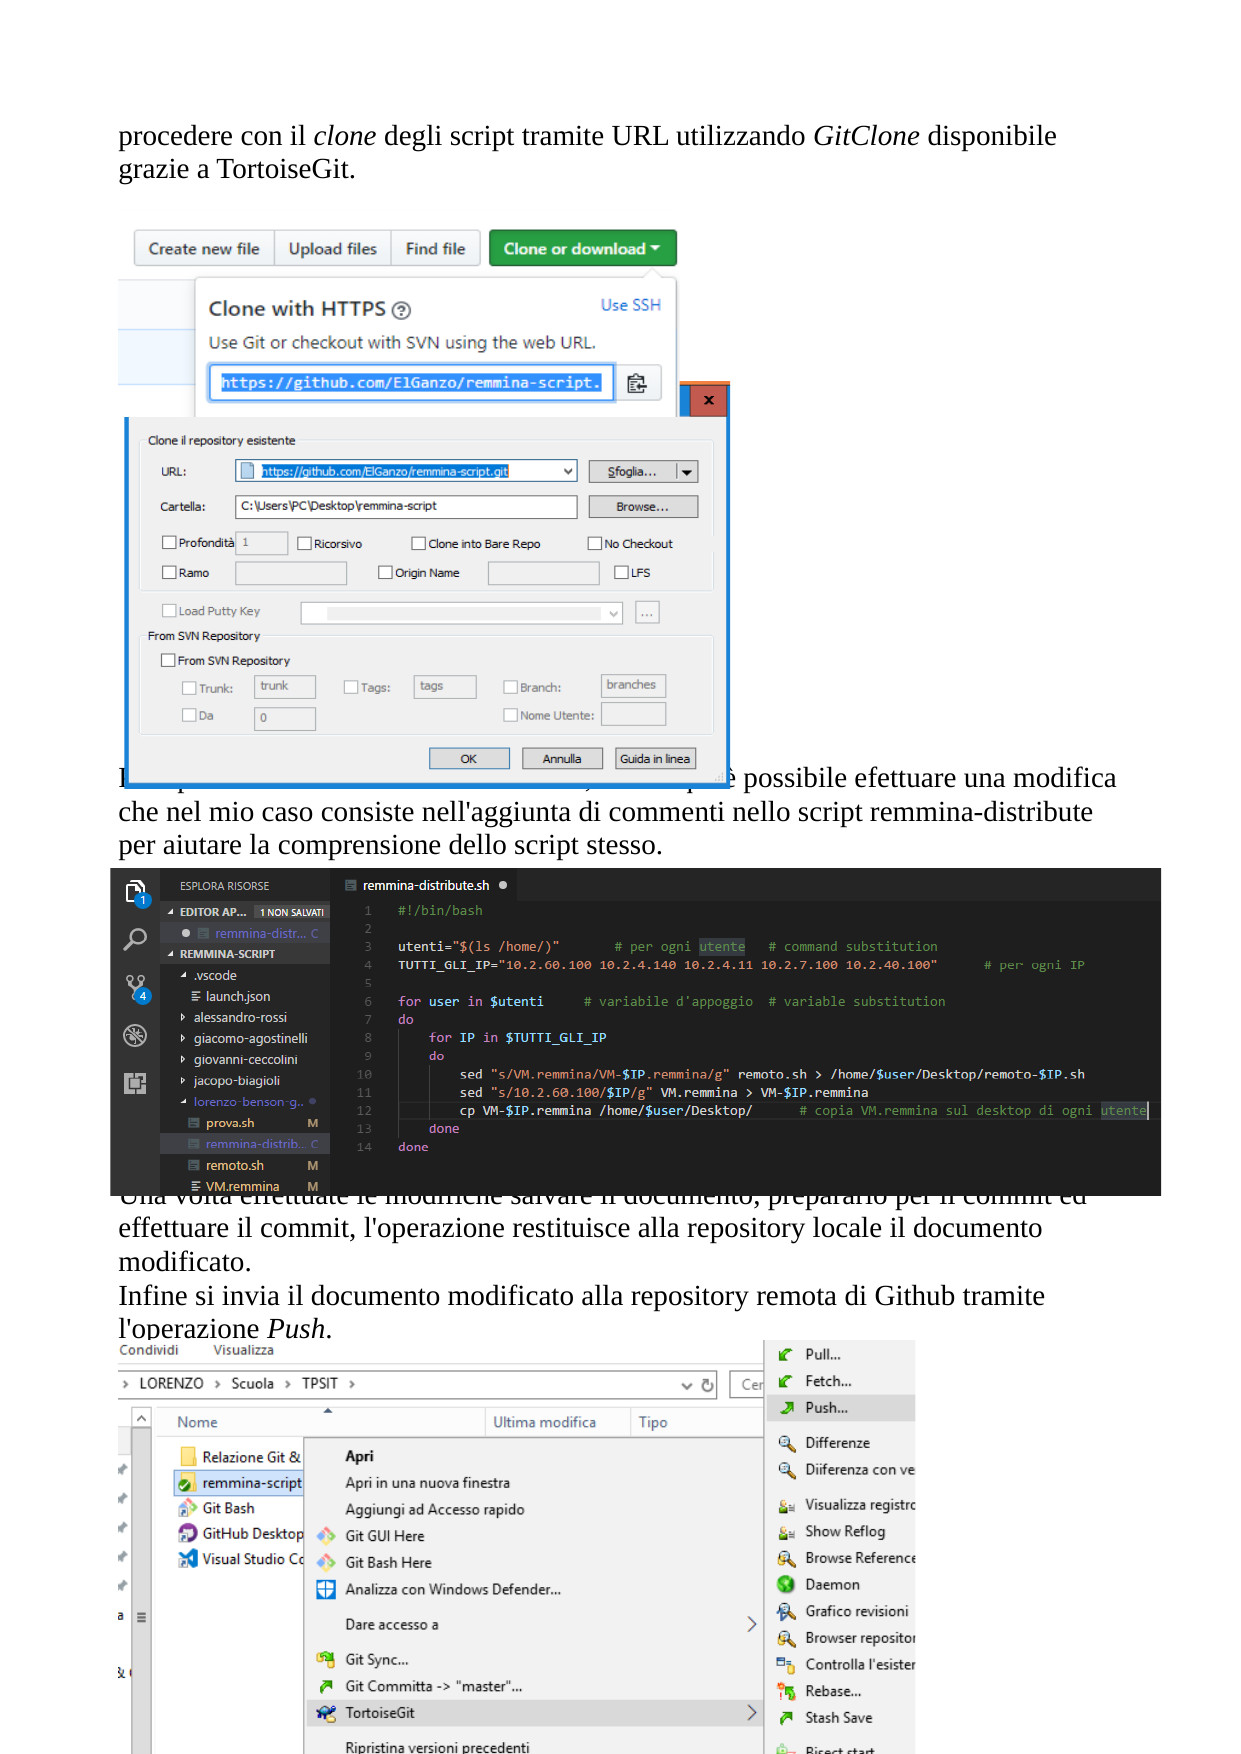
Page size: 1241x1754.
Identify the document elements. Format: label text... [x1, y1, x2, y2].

picture [124, 210, 731, 789]
picture [110, 868, 1162, 1196]
text Una volta effettuate le modifiche salvare il documento, prepararlo per il commit ed effettuare il commit, l'operazione restituisce alla repository locale il documento modificato. [118, 1196, 1122, 1278]
text procedere con il clone degli script tramite URL utilizzando GitClone disponibile grazie a TortoiseGit. [118, 118, 1122, 185]
text Infine si invia il documento modificato alla repository remota di Github tramite l'operazione Push. [118, 1278, 1122, 1345]
picture [118, 1340, 641, 1754]
text Poi aprire il file con Visual Studio Code, ora da qui è possibile efettuare una modifica che nel mio caso consiste nell'aggiunta di commenti nello script remmina-distribute per aiutare la comprensione dello script stesso. [118, 760, 1122, 861]
